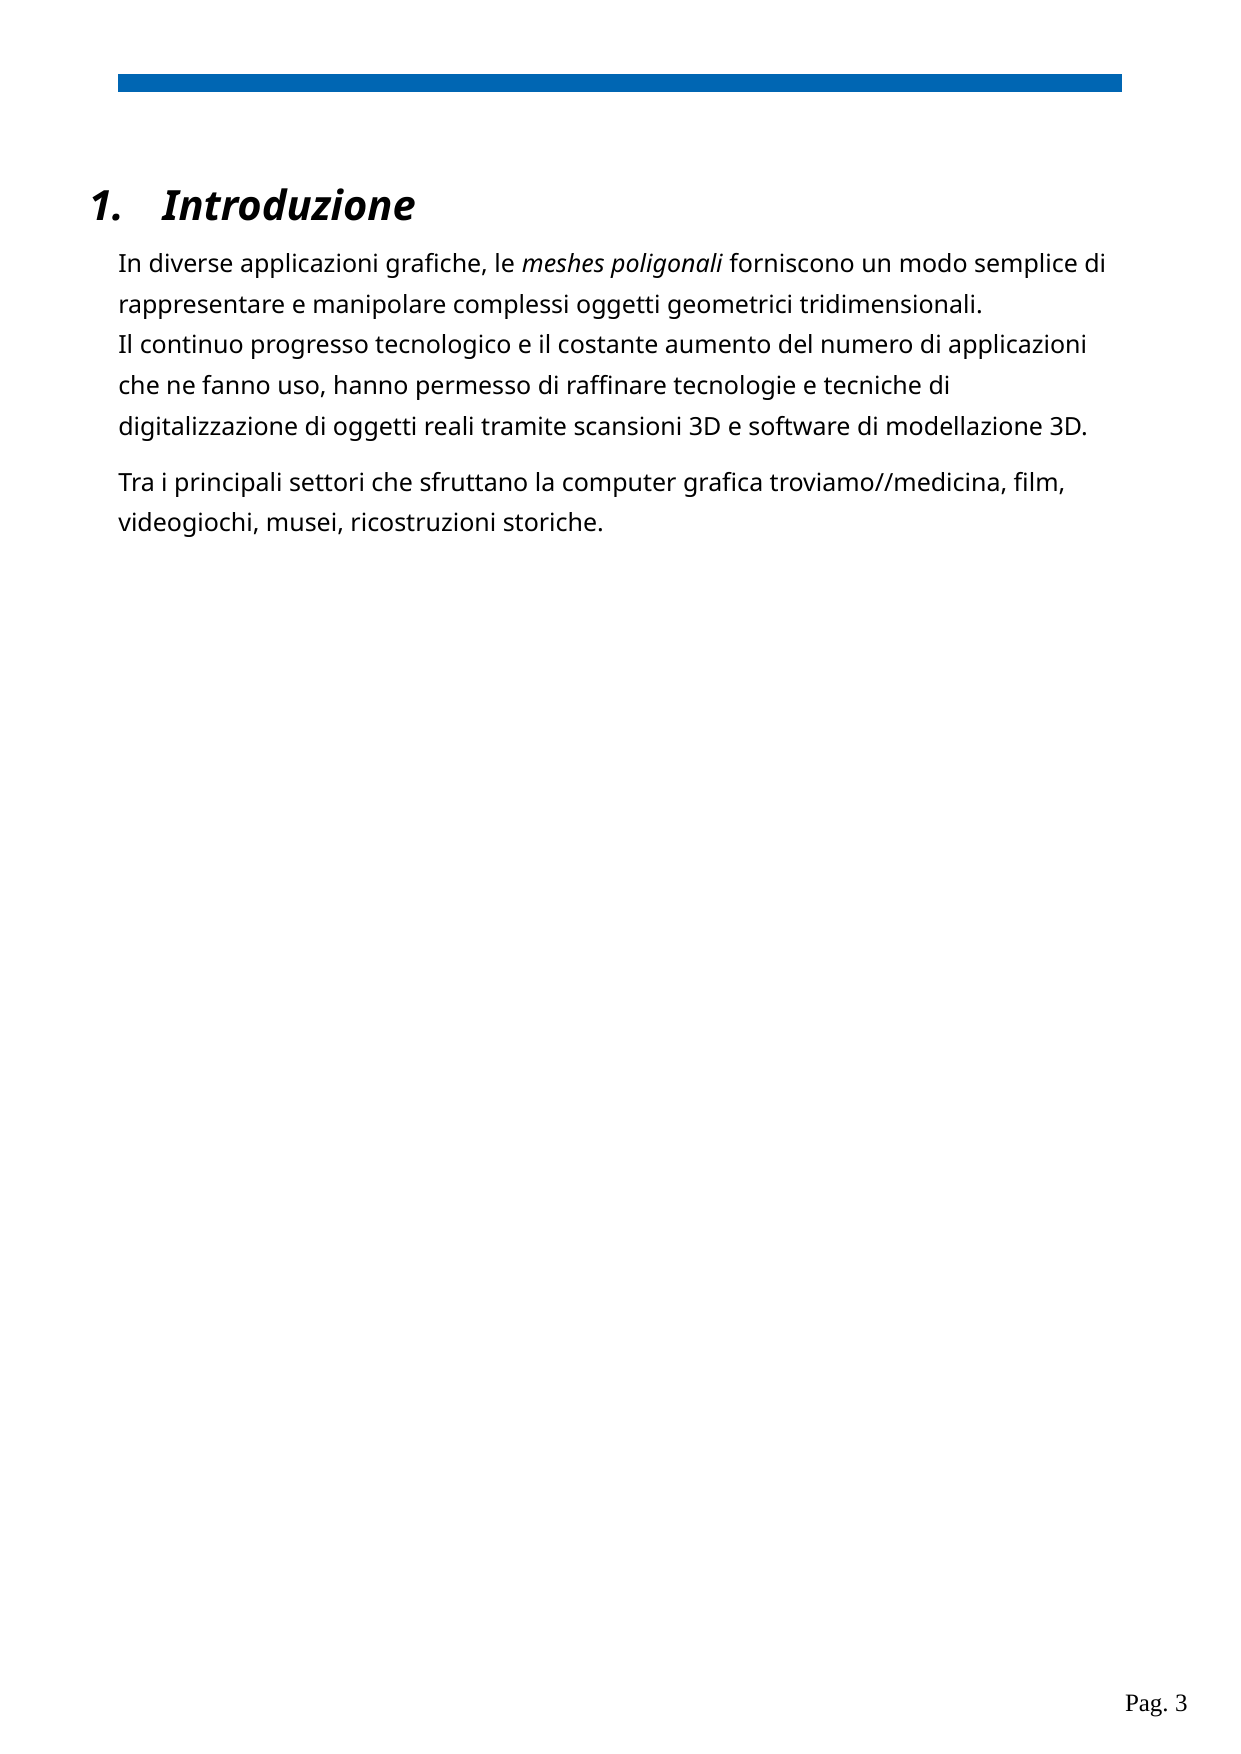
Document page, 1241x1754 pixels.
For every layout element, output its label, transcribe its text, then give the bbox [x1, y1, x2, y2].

text In diverse applicazioni grafiche, le meshes poligonali forniscono un modo semplice di rappresentare e manipolare complessi oggetti geometrici tridimensionali. Il continuo progresso tecnologico e il costante aumento del numero di applicazioni che ne fanno uso, hanno permesso di raffinare tecnologie e tecniche di digitalizzazione di oggetti reali tramite scansioni 3D e software di modellazione 3D. [118, 246, 1122, 443]
subtitle Introduzione [89, 176, 1122, 233]
text Tra i principali settori che sfruttano la computer grafica troviamo//medicina, film, videogiochi, musei, ricostruzioni storiche. [118, 464, 1122, 621]
